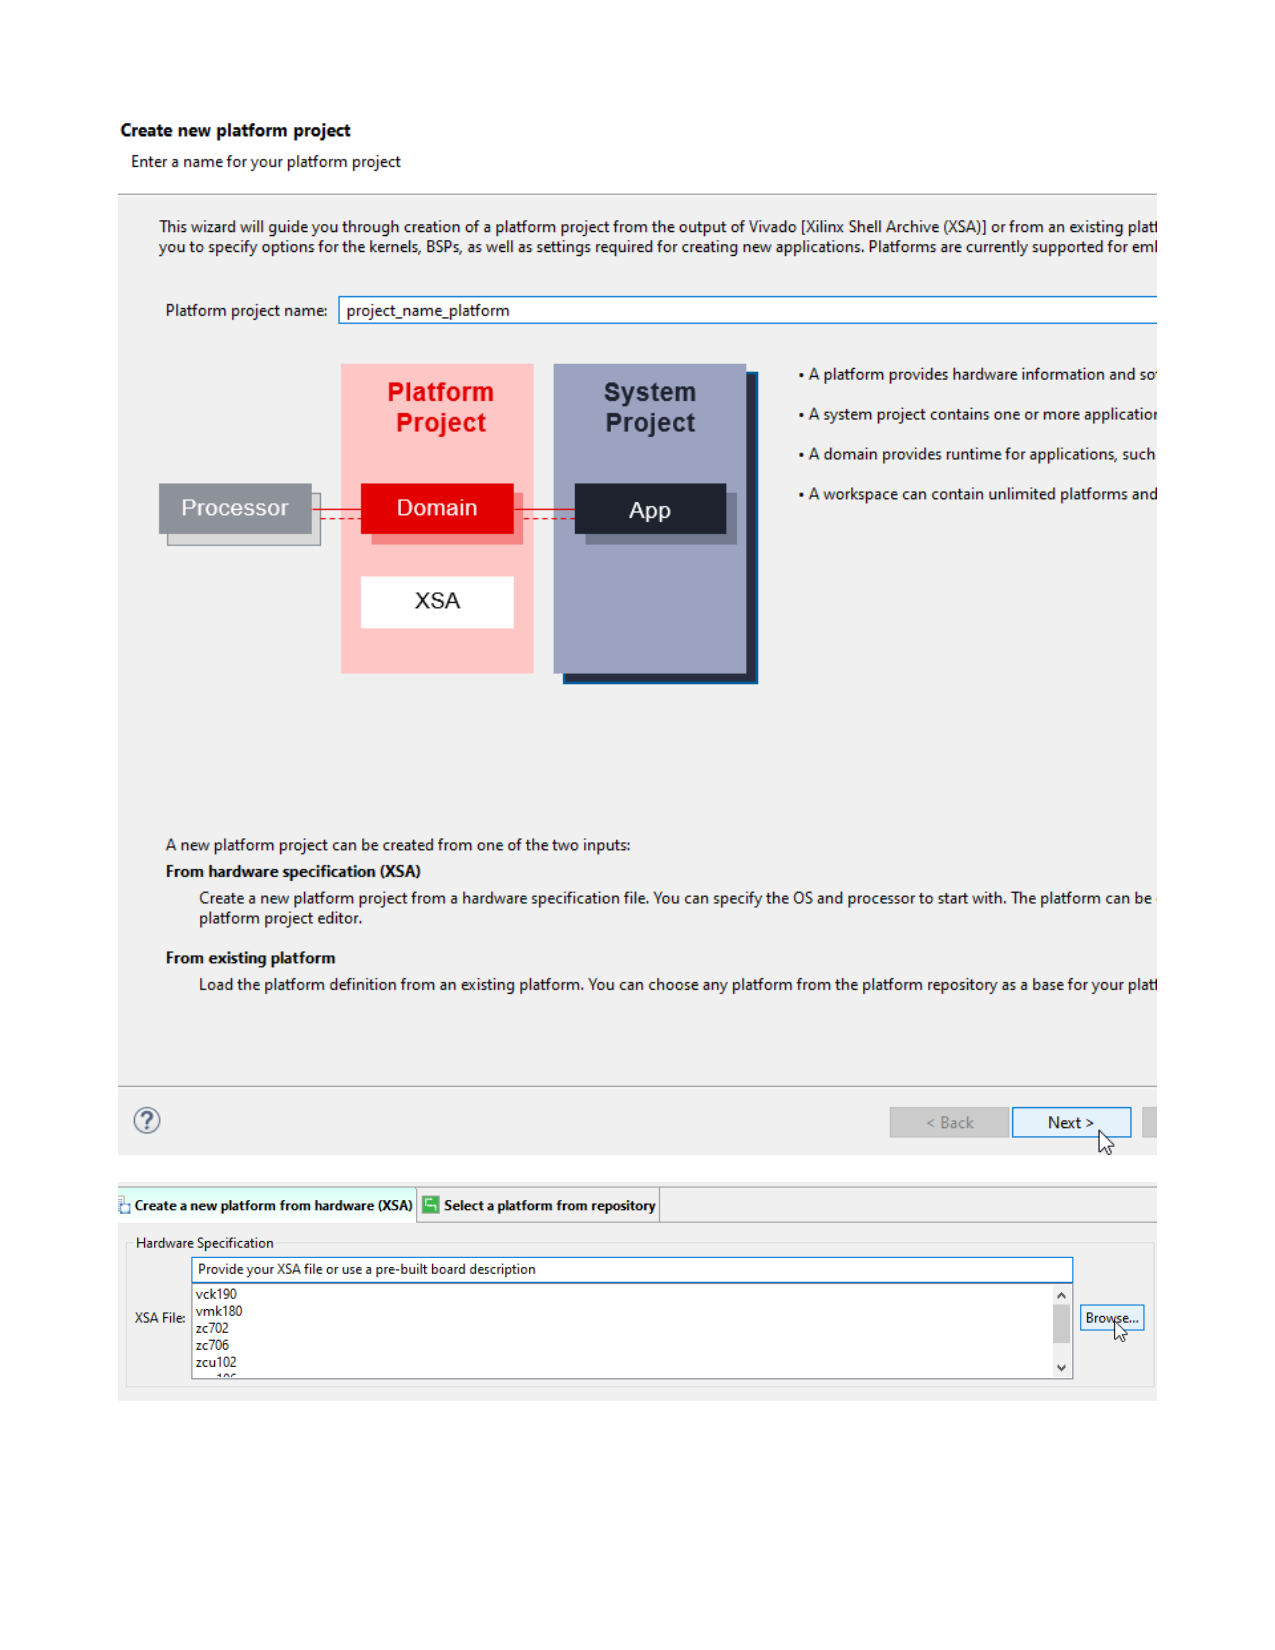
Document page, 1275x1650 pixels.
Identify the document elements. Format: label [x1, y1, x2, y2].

picture [118, 1182, 1157, 1401]
picture [118, 118, 1157, 1155]
